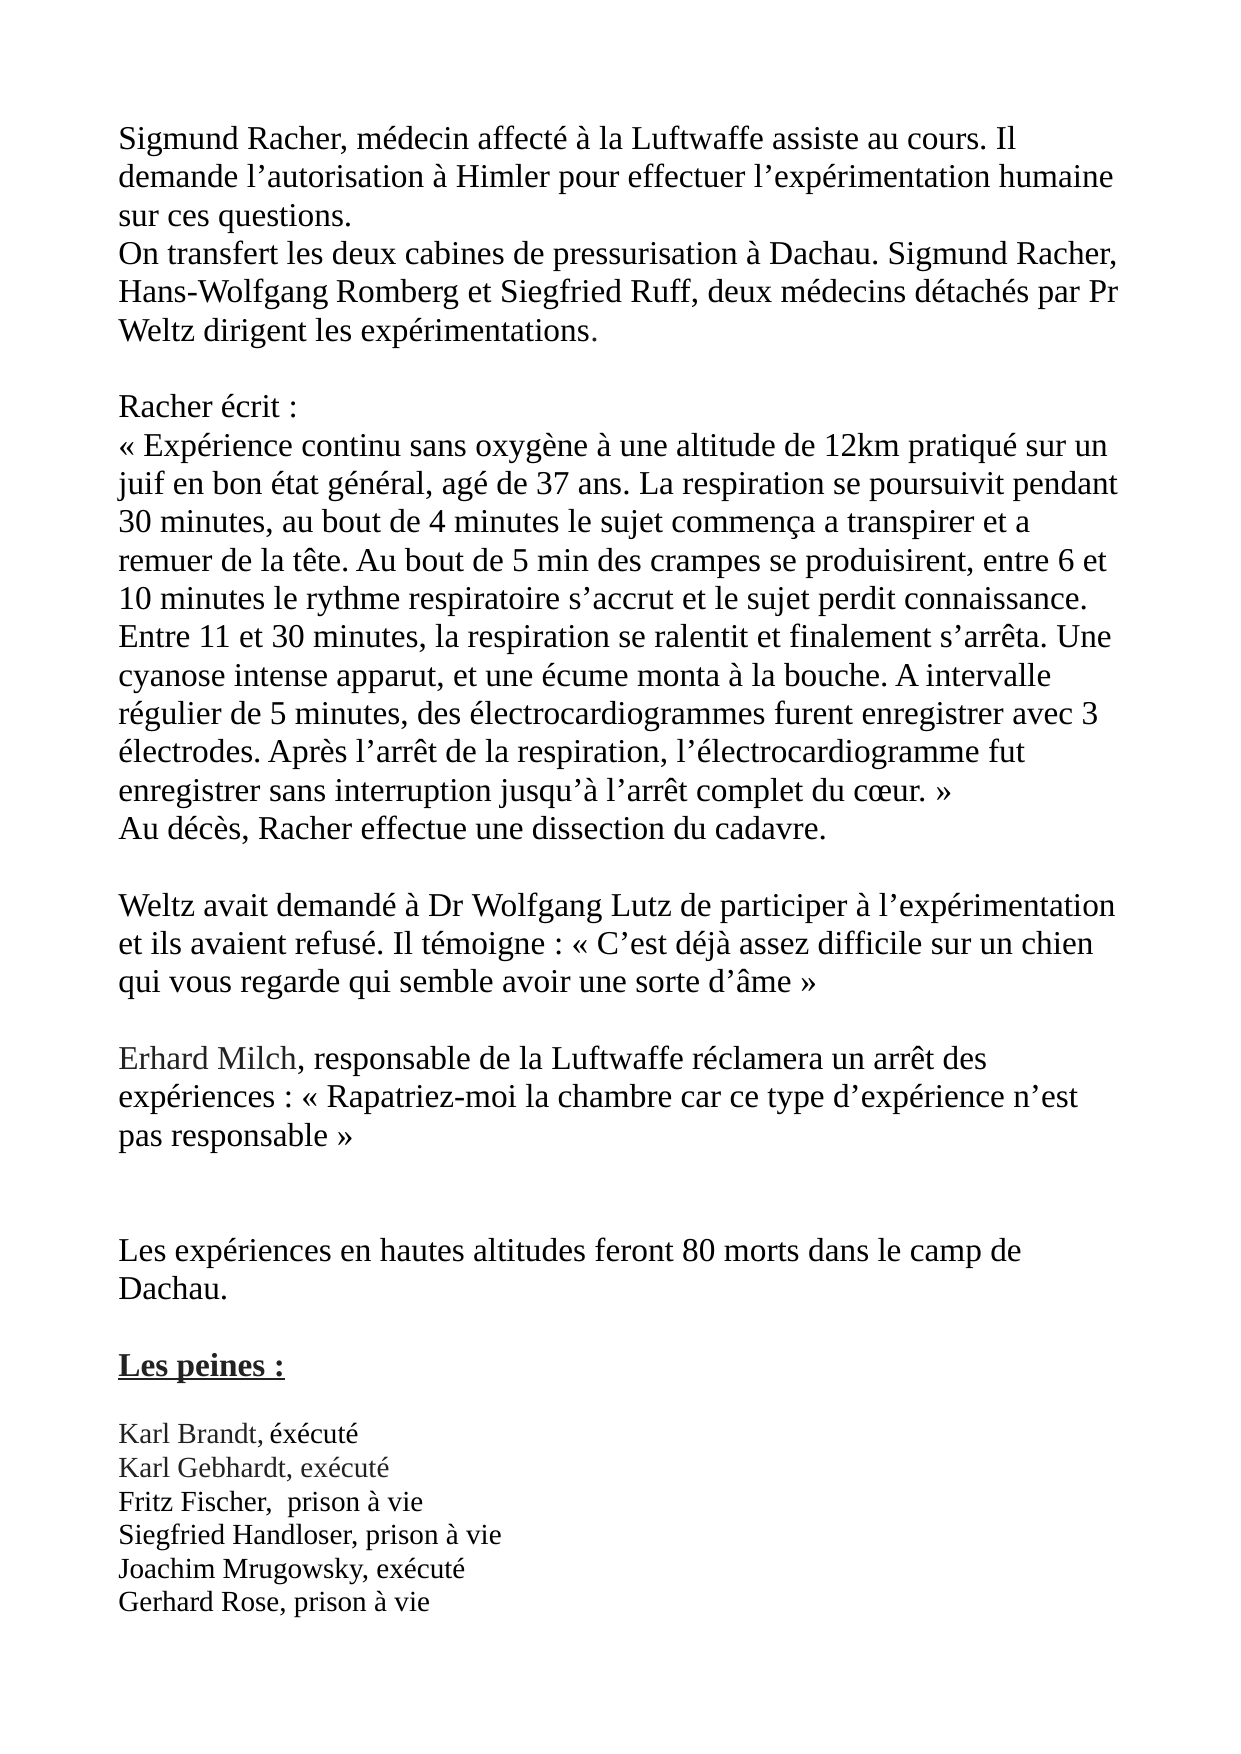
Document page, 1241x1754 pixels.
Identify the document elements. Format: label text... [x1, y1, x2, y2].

text Racher écrit : [118, 386, 1122, 425]
text Les peines : [118, 1345, 1122, 1383]
text Erhard Milch, responsable de la Luftwaffe réclamera un arrêt des expériences : « Rapatriez-moi la chambre car ce type d’expérience n’est pas responsable » [118, 1038, 1122, 1153]
text Au décès, Racher effectue une dissection du cadavre. [118, 808, 1122, 846]
text On transfert les deux cabines de pressurisation à Dachau. Sigmund Racher, Hans-Wolfgang Romberg et Siegfried Ruff, deux médecins détachés par Pr Weltz dirigent les expérimentations. [118, 233, 1122, 348]
text Sigmund Racher, médecin affecté à la Luftwaffe assiste au cours. Il demande l’autorisation à Himler pour effectuer l’expérimentation humaine sur ces questions. [118, 118, 1122, 233]
text Weltz avait demandé à Dr Wolfgang Lutz de participer à l’expérimentation et ils avaient refusé. Il témoigne : « C’est déjà assez difficile sur un chien qui vous regarde qui semble avoir une sorte d’âme » [118, 885, 1122, 1000]
text Fritz Fischer, prison à vie [118, 1484, 1122, 1517]
text Karl Brandt, éxécuté [118, 1417, 1122, 1450]
text Siegfried Handloser, prison à vie [118, 1517, 1122, 1551]
text Joachim Mrugowsky, exécuté [118, 1551, 1122, 1584]
text « Expérience continu sans oxygène à une altitude de 12km pratiqué sur un juif en bon état général, agé de 37 ans. La respiration se poursuivit pendant 30 minutes, au bout de 4 minutes le sujet commença a transpirer et a remuer de la tête. Au bout de 5 min des crampes se produisirent, entre 6 et 10 minutes le rythme respiratoire s’accrut et le sujet perdit connaissance. Entre 11 et 30 minutes, la respiration se ralentit et finalement s’arrêta. Une cyanose intense apparut, et une écume monta à la bouche. A intervalle régulier de 5 minutes, des électrocardiogrammes furent enregistrer avec 3 électrodes. Après l’arrêt de la respiration, l’électrocardiogramme fut enregistrer sans interruption jusqu’à l’arrêt complet du cœur. » [118, 425, 1122, 808]
text Gerhard Rose, prison à vie [118, 1584, 1122, 1618]
text Les expériences en hautes altitudes feront 80 morts dans le camp de Dachau. [118, 1230, 1122, 1306]
text Karl Gebhardt, exécuté [118, 1450, 1122, 1484]
